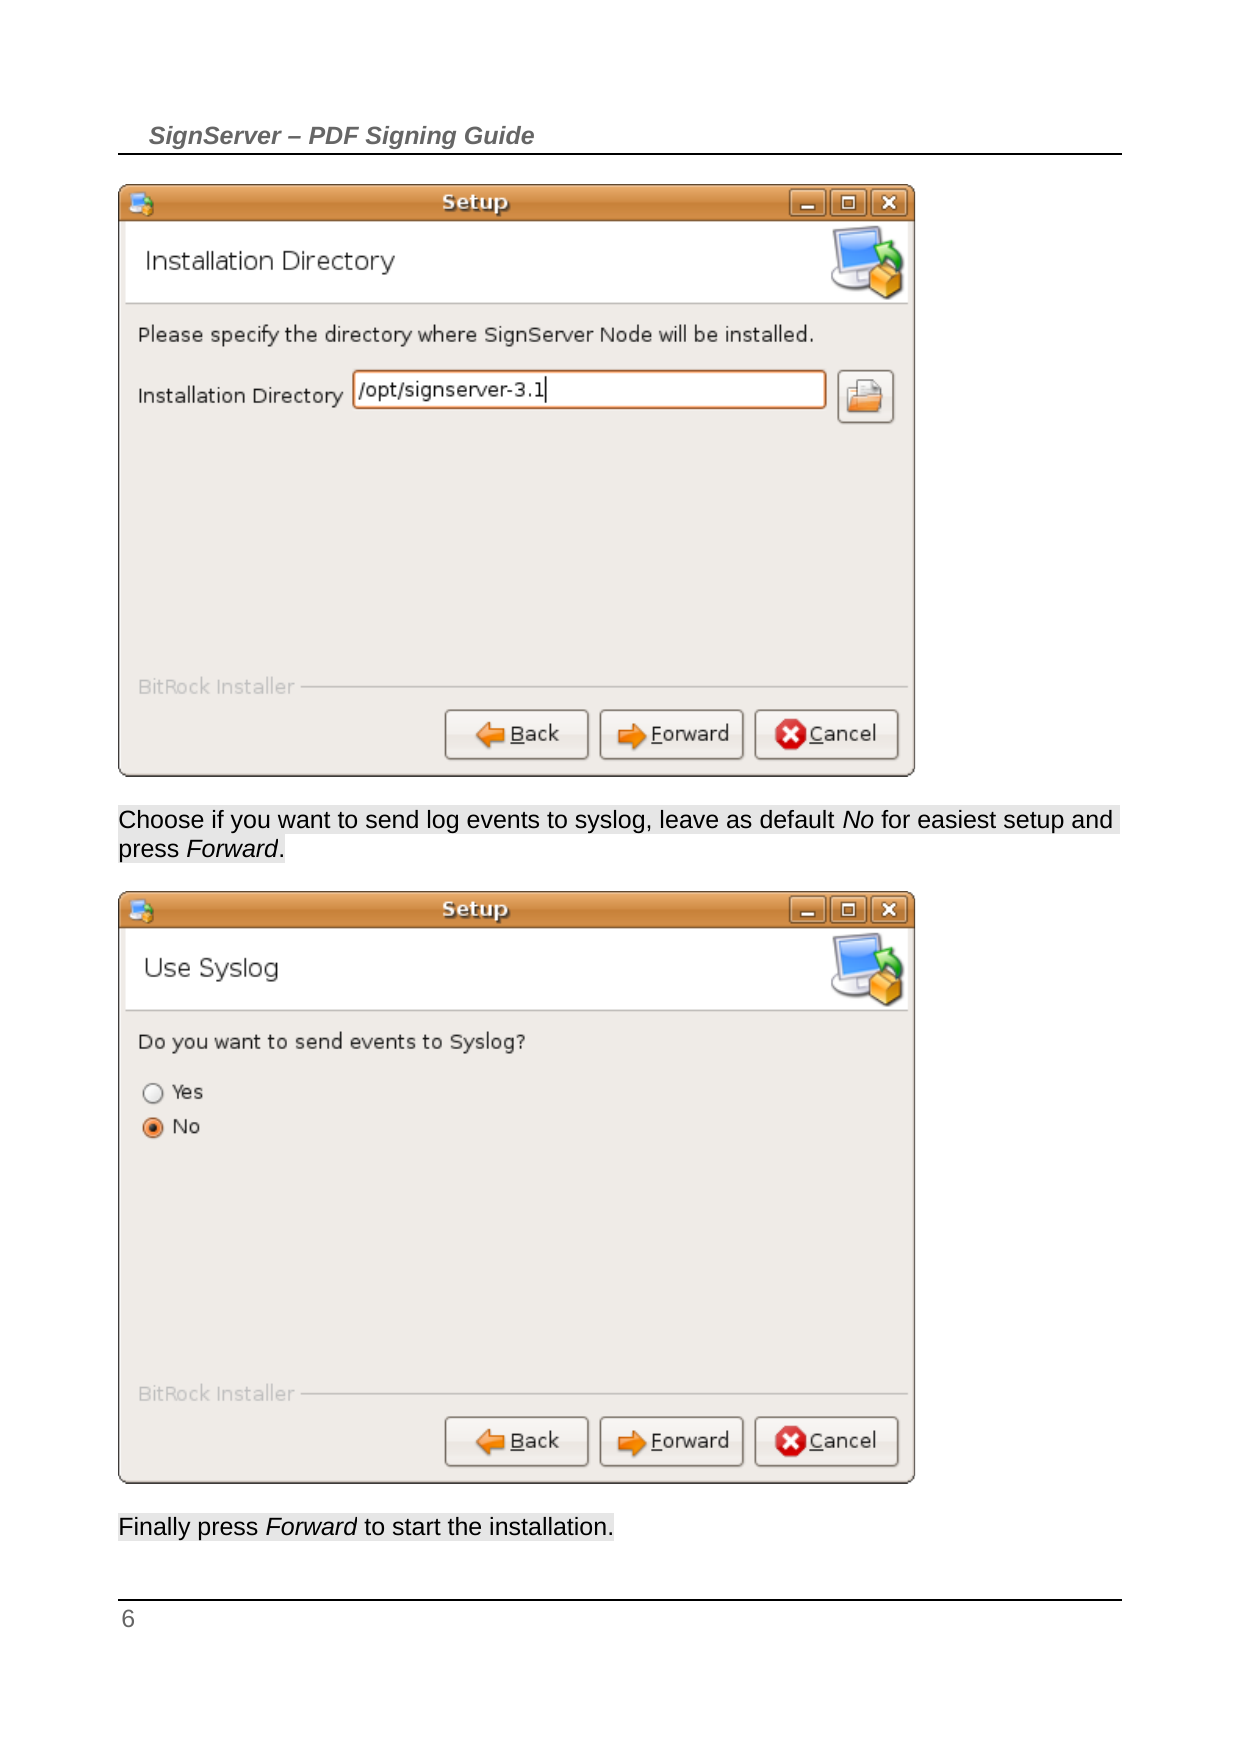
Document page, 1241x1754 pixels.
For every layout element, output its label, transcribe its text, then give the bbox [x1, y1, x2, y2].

text Choose if you want to send log events to syslog, leave as default No for easiest setup and press Forward. [118, 805, 1122, 863]
picture [118, 184, 915, 777]
picture [118, 891, 915, 1484]
text Finally press Forward to start the installation. [118, 1512, 1122, 1541]
